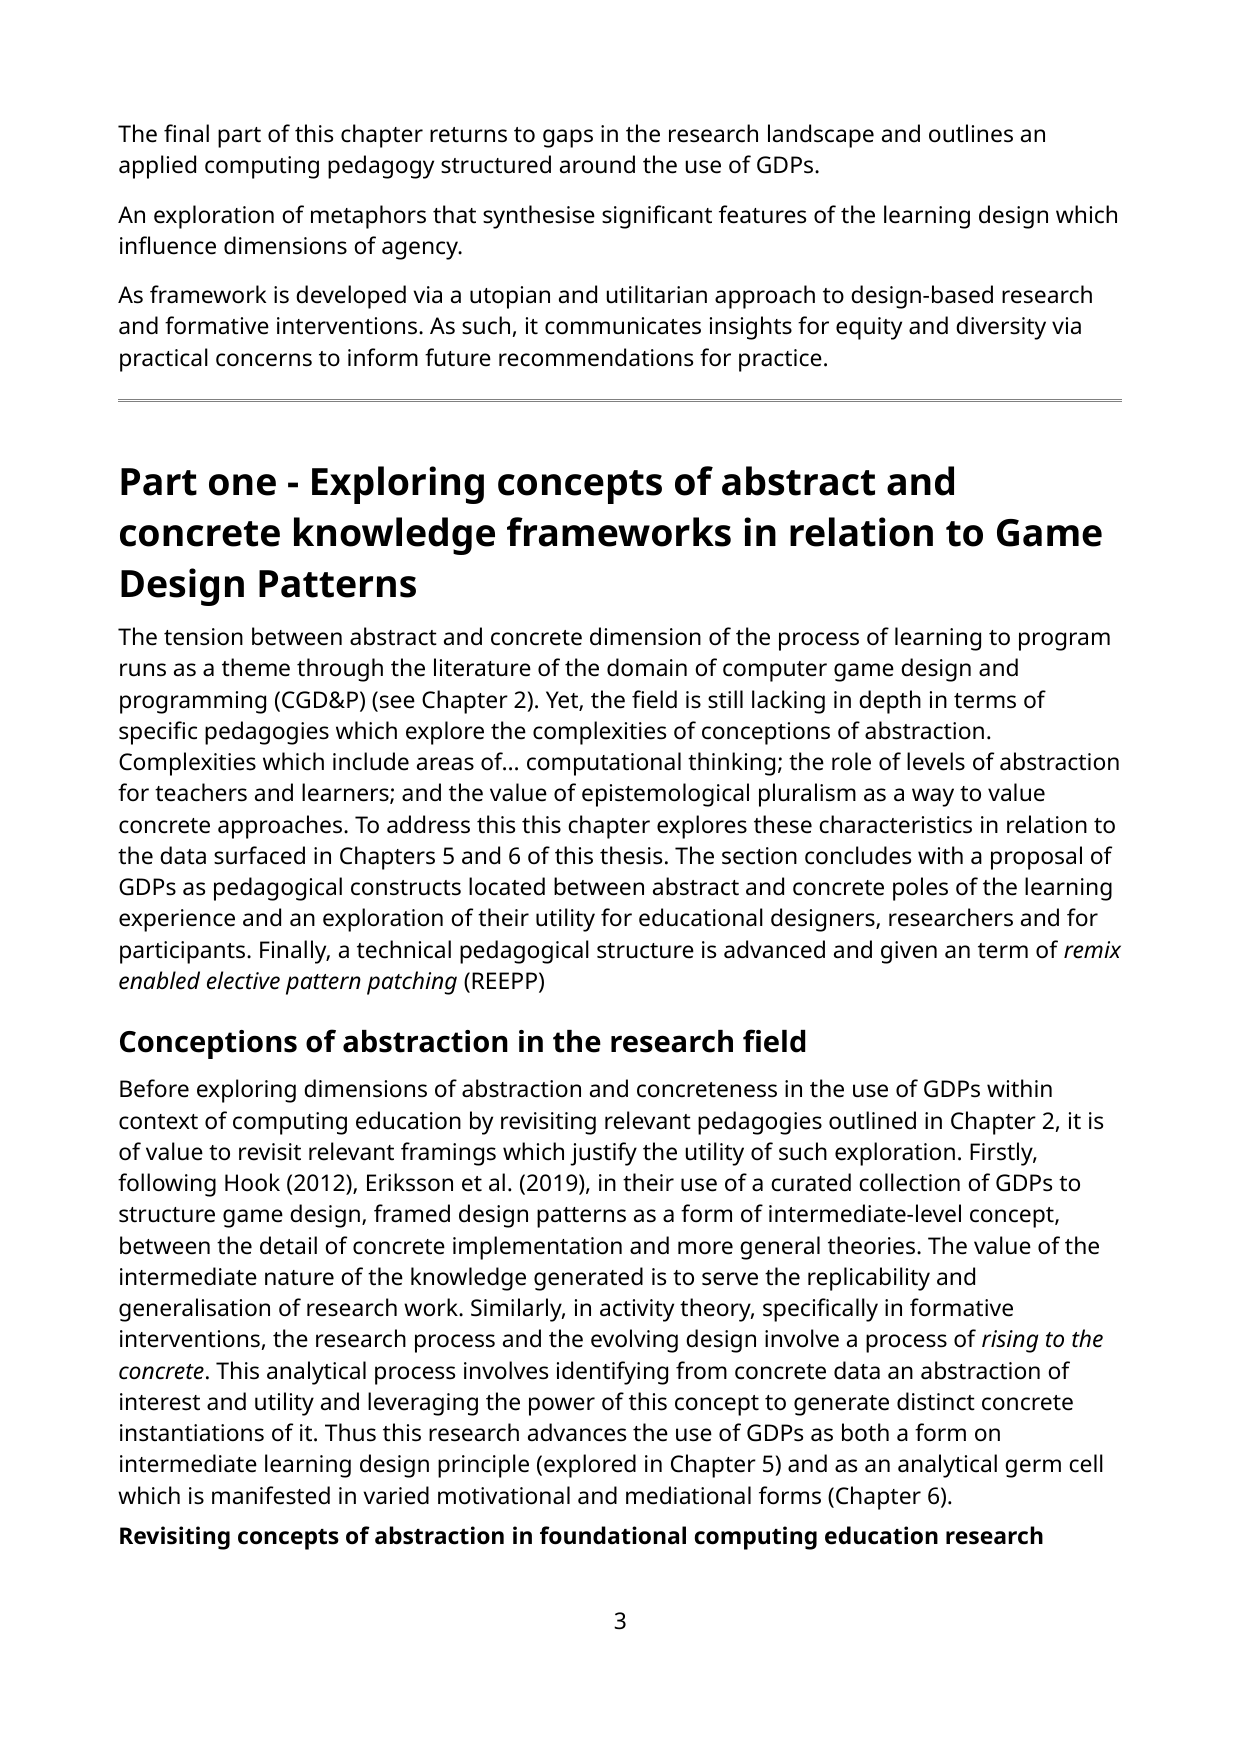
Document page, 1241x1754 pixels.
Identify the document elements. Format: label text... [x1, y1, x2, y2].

subtitle Conceptions of abstraction in the research field [118, 1021, 1122, 1061]
text Revisiting concepts of abstraction in foundational computing education research [118, 1520, 1122, 1551]
text An exploration of metaphors that synthesise significant features of the learning design which influence dimensions of agency. [118, 198, 1122, 261]
text As framework is developed via a utopian and utilitarian approach to design-based research and formative interventions. As such, it communicates insights for equity and diversity via practical concerns to inform future recommendations for practice. [118, 279, 1122, 373]
text Before exploring dimensions of abstraction and concreteness in the use of GDPs within context of computing education by revisiting relevant pedagogies outlined in Chapter 2, it is of value to revisit relevant framings which justify the utility of such exploration. Firstly, following Hook (2012), Eriksson et al. (2019), in their use of a curated collection of GDPs to structure game design, framed design patterns as a form of intermediate-level concept, between the detail of concrete implementation and more general theories. The value of the intermediate nature of the knowledge generated is to serve the replicability and generalisation of research work. Similarly, in activity theory, specifically in formative interventions, the research process and the evolving design involve a process of rising to the concrete. This analytical process involves identifying from concrete data an abstraction of interest and utility and leveraging the power of this concept to generate distinct concrete instantiations of it. Thus this research advances the use of GDPs as both a form on intermediate learning design principle (explored in Chapter 5) and as an analytical germ cell which is manifested in varied motivational and mediational forms (Chapter 6). [118, 1073, 1122, 1511]
text The final part of this chapter returns to gaps in the research landscape and outlines an applied computing pedagogy structured around the use of GDPs. [118, 118, 1122, 181]
subtitle Part one - Exploring concepts of abstract and concrete knowledge frameworks in relation to Game Design Patterns [118, 456, 1122, 609]
text The tension between abstract and concrete dimension of the process of learning to program runs as a theme through the literature of the domain of computer game design and programming (CGD&P) (see Chapter 2). Yet, the field is still lacking in depth in terms of specific pedagogies which explore the complexities of conceptions of abstraction. Complexities which include areas of… computational thinking; the role of levels of abstraction for teachers and learners; and the value of epistemological pluralism as a way to value concrete approaches. To address this this chapter explores these characteristics in relation to the data surfaced in Chapters 5 and 6 of this thesis. The section concludes with a proposal of GDPs as pedagogical constructs located between abstract and concrete poles of the learning experience and an exploration of their utility for educational designers, researchers and for participants. Finally, a technical pedagogical structure is advanced and given an term of remix enabled elective pattern patching (REEPP) [118, 621, 1122, 996]
